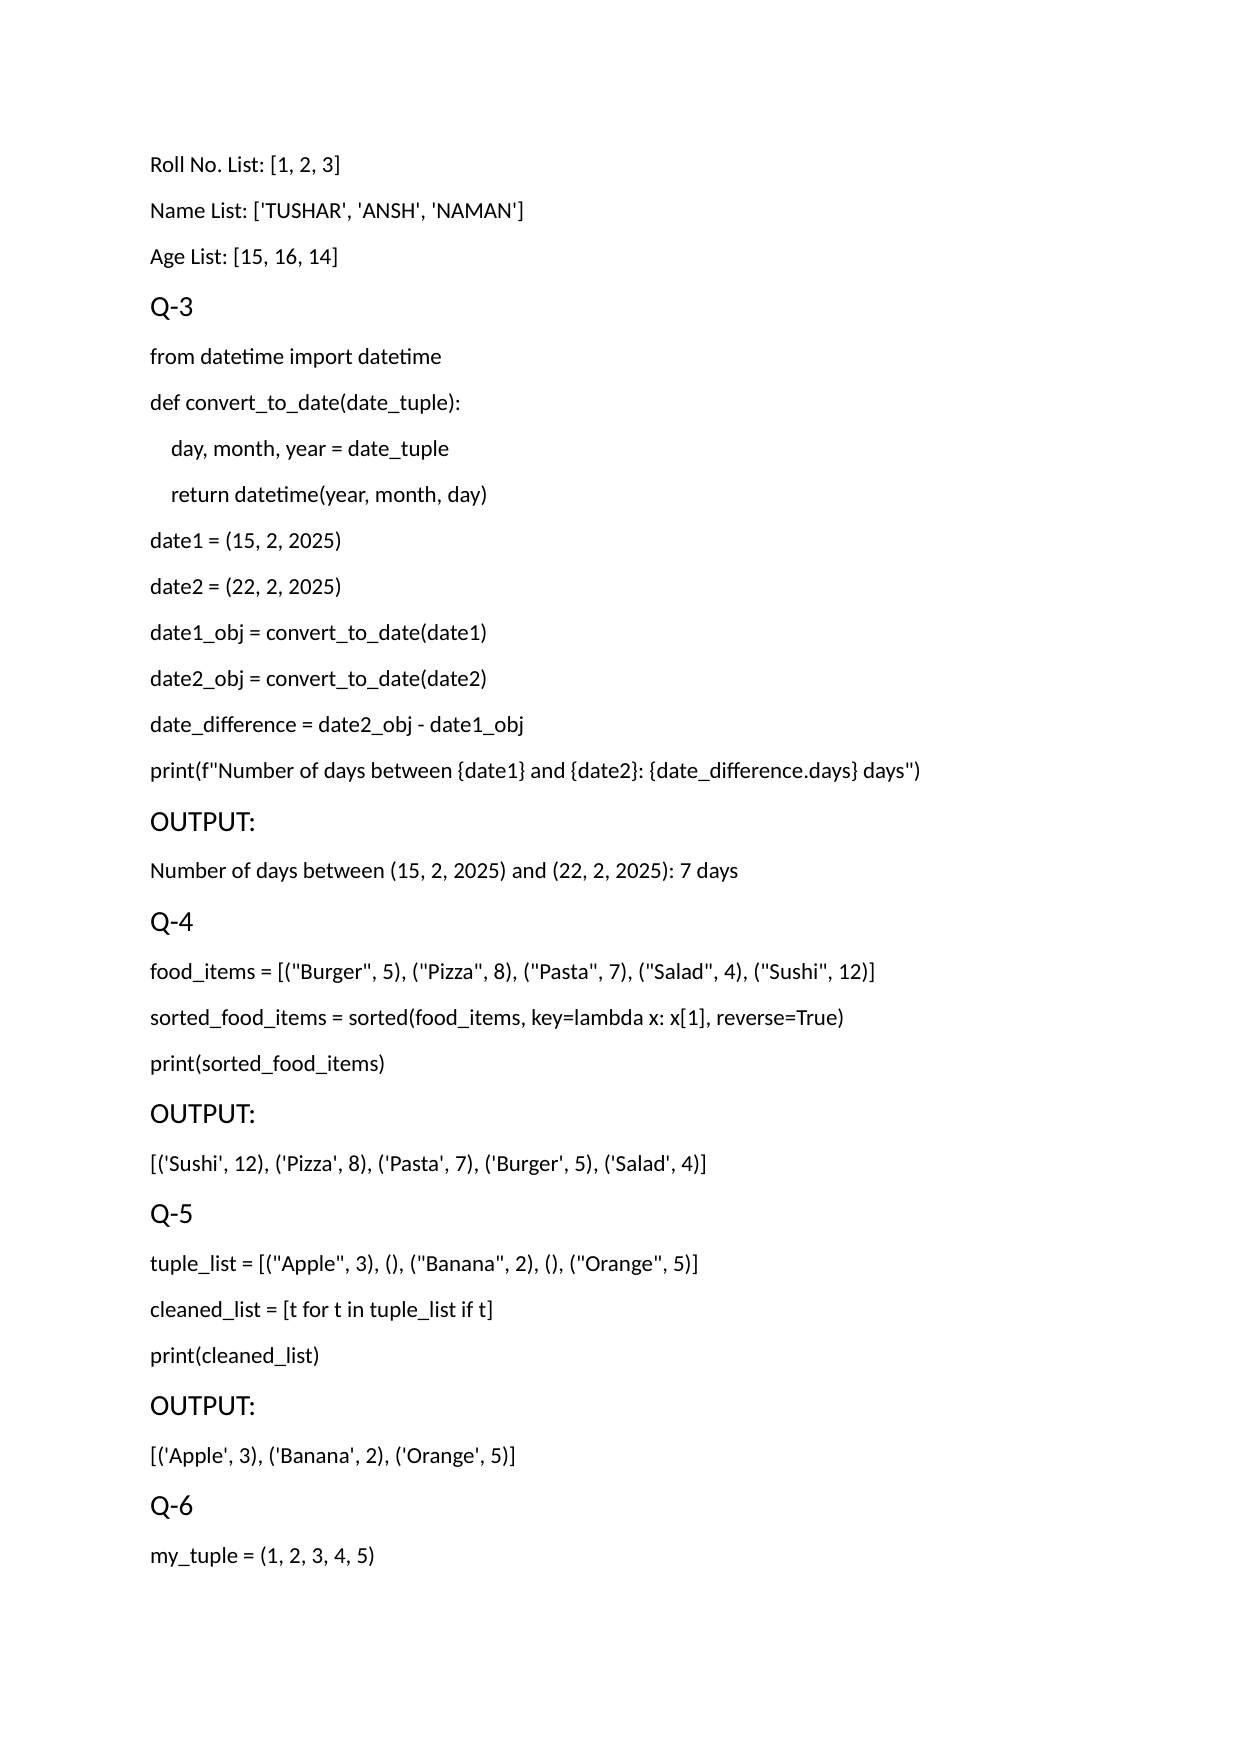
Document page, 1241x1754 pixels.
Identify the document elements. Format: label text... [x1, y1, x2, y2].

text date_difference = date2_obj - date1_obj [150, 711, 1090, 738]
text Number of days between (15, 2, 2025) and (22, 2, 2025): 7 days [150, 857, 1090, 885]
text date1_obj = convert_to_date(date1) [150, 618, 1090, 646]
text OUTPUT: [150, 803, 1090, 838]
text print(sorted_food_items) [150, 1049, 1090, 1077]
text date2_obj = convert_to_date(date2) [150, 664, 1090, 692]
text OUTPUT: [150, 1095, 1090, 1131]
text food_items = [("Burger", 5), ("Pizza", 8), ("Pasta", 7), ("Salad", 4), ("Sushi", 12)] [150, 957, 1090, 985]
text [('Sushi', 12), ('Pizza', 8), ('Pasta', 7), ('Burger', 5), ('Salad', 4)] [150, 1149, 1090, 1177]
text Q-6 [150, 1487, 1090, 1523]
text Age List: [15, 16, 14] [150, 242, 1090, 270]
text my_tuple = (1, 2, 3, 4, 5) [150, 1541, 1090, 1569]
text tuple_list = [("Apple", 3), (), ("Banana", 2), (), ("Orange", 5)] [150, 1249, 1090, 1277]
text OUTPUT: [150, 1387, 1090, 1423]
text Q-4 [150, 903, 1090, 938]
text [('Apple', 3), ('Banana', 2), ('Orange', 5)] [150, 1441, 1090, 1469]
text return datetime(year, month, day) [150, 480, 1090, 508]
text Roll No. List: [1, 2, 3] [150, 150, 1090, 178]
text sorted_food_items = sorted(food_items, key=lambda x: x[1], reverse=True) [150, 1003, 1090, 1031]
text date1 = (15, 2, 2025) [150, 526, 1090, 554]
text print(f"Number of days between {date1} and {date2}: {date_difference.days} days") [150, 757, 1090, 784]
text def convert_to_date(date_tuple): [150, 388, 1090, 416]
text Q-3 [150, 288, 1090, 324]
text day, month, year = date_tuple [150, 434, 1090, 462]
text print(cleaned_list) [150, 1341, 1090, 1369]
text Name List: ['TUSHAR', 'ANSH', 'NAMAN'] [150, 196, 1090, 224]
text cleaned_list = [t for t in tuple_list if t] [150, 1295, 1090, 1323]
text date2 = (22, 2, 2025) [150, 572, 1090, 600]
text from datetime import datetime [150, 342, 1090, 370]
text Q-5 [150, 1195, 1090, 1231]
